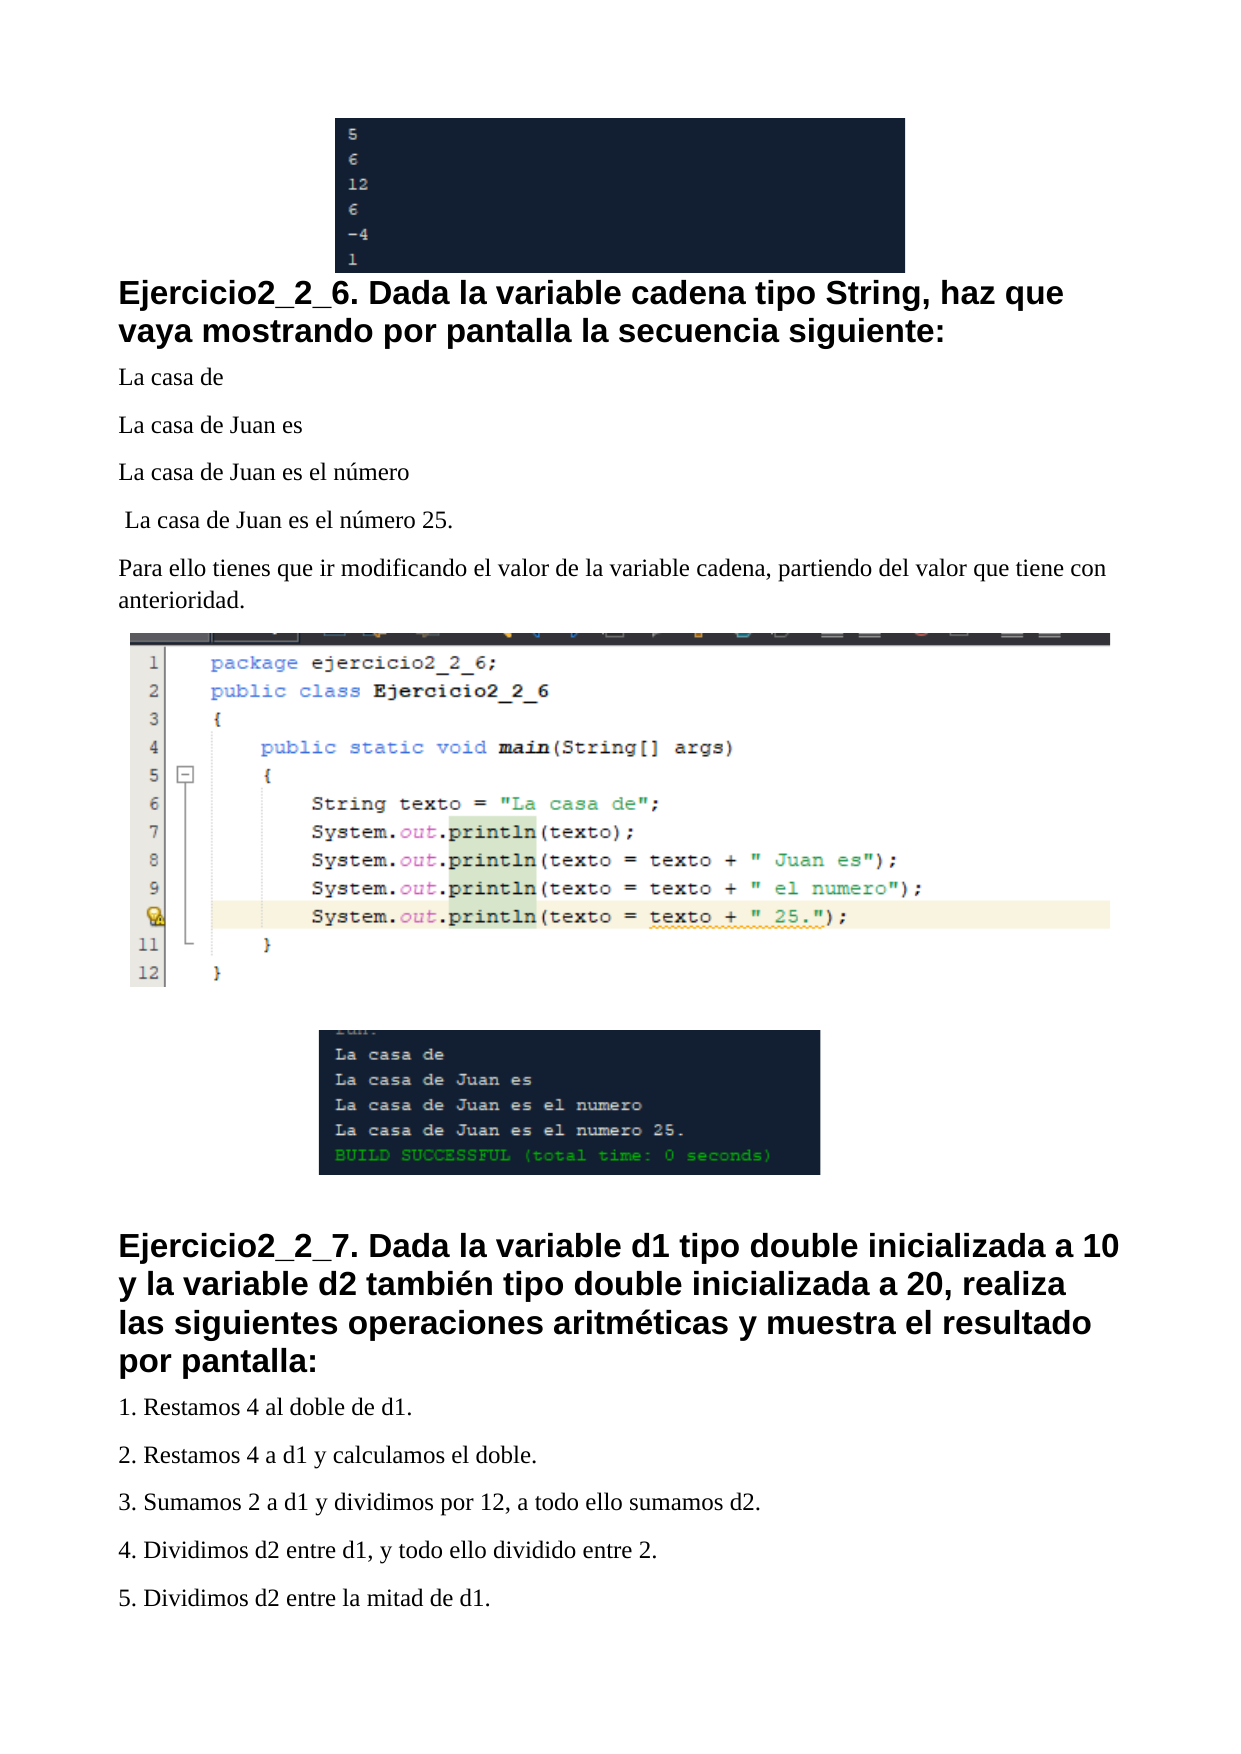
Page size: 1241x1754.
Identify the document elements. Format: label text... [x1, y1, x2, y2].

text La casa de Juan es [118, 410, 1122, 438]
text La casa de [118, 362, 1122, 391]
text Para ello tienes que ir modificando el valor de la variable cadena, partiendo del valor que tiene con anterioridad. [118, 553, 1122, 614]
subtitle Ejercicio2_2_7. Dada la variable d1 tipo double inicializada a 10 y la variable d2 también tipo double inicializada a 20, realiza las siguientes operaciones aritméticas y muestra el resultado por pantalla: [118, 1226, 1122, 1380]
picture [130, 633, 1110, 987]
subtitle Ejercicio2_2_6. Dada la variable cadena tipo String, haz que vaya mostrando por pantalla la secuencia siguiente: [118, 190, 1122, 350]
text La casa de Juan es el número 25. [118, 505, 1122, 534]
picture [335, 118, 906, 273]
text 5. Dividimos d2 entre la mitad de d1. [118, 1583, 1122, 1611]
text 4. Dividimos d2 entre d1, y todo ello dividido entre 2. [118, 1535, 1122, 1564]
text La casa de Juan es el número [118, 457, 1122, 486]
picture [318, 1030, 821, 1175]
text 3. Sumamos 2 a d1 y dividimos por 12, a todo ello sumamos d2. [118, 1487, 1122, 1516]
text 1. Restamos 4 al doble de d1. [118, 1392, 1122, 1421]
text 2. Restamos 4 a d1 y calculamos el doble. [118, 1440, 1122, 1469]
